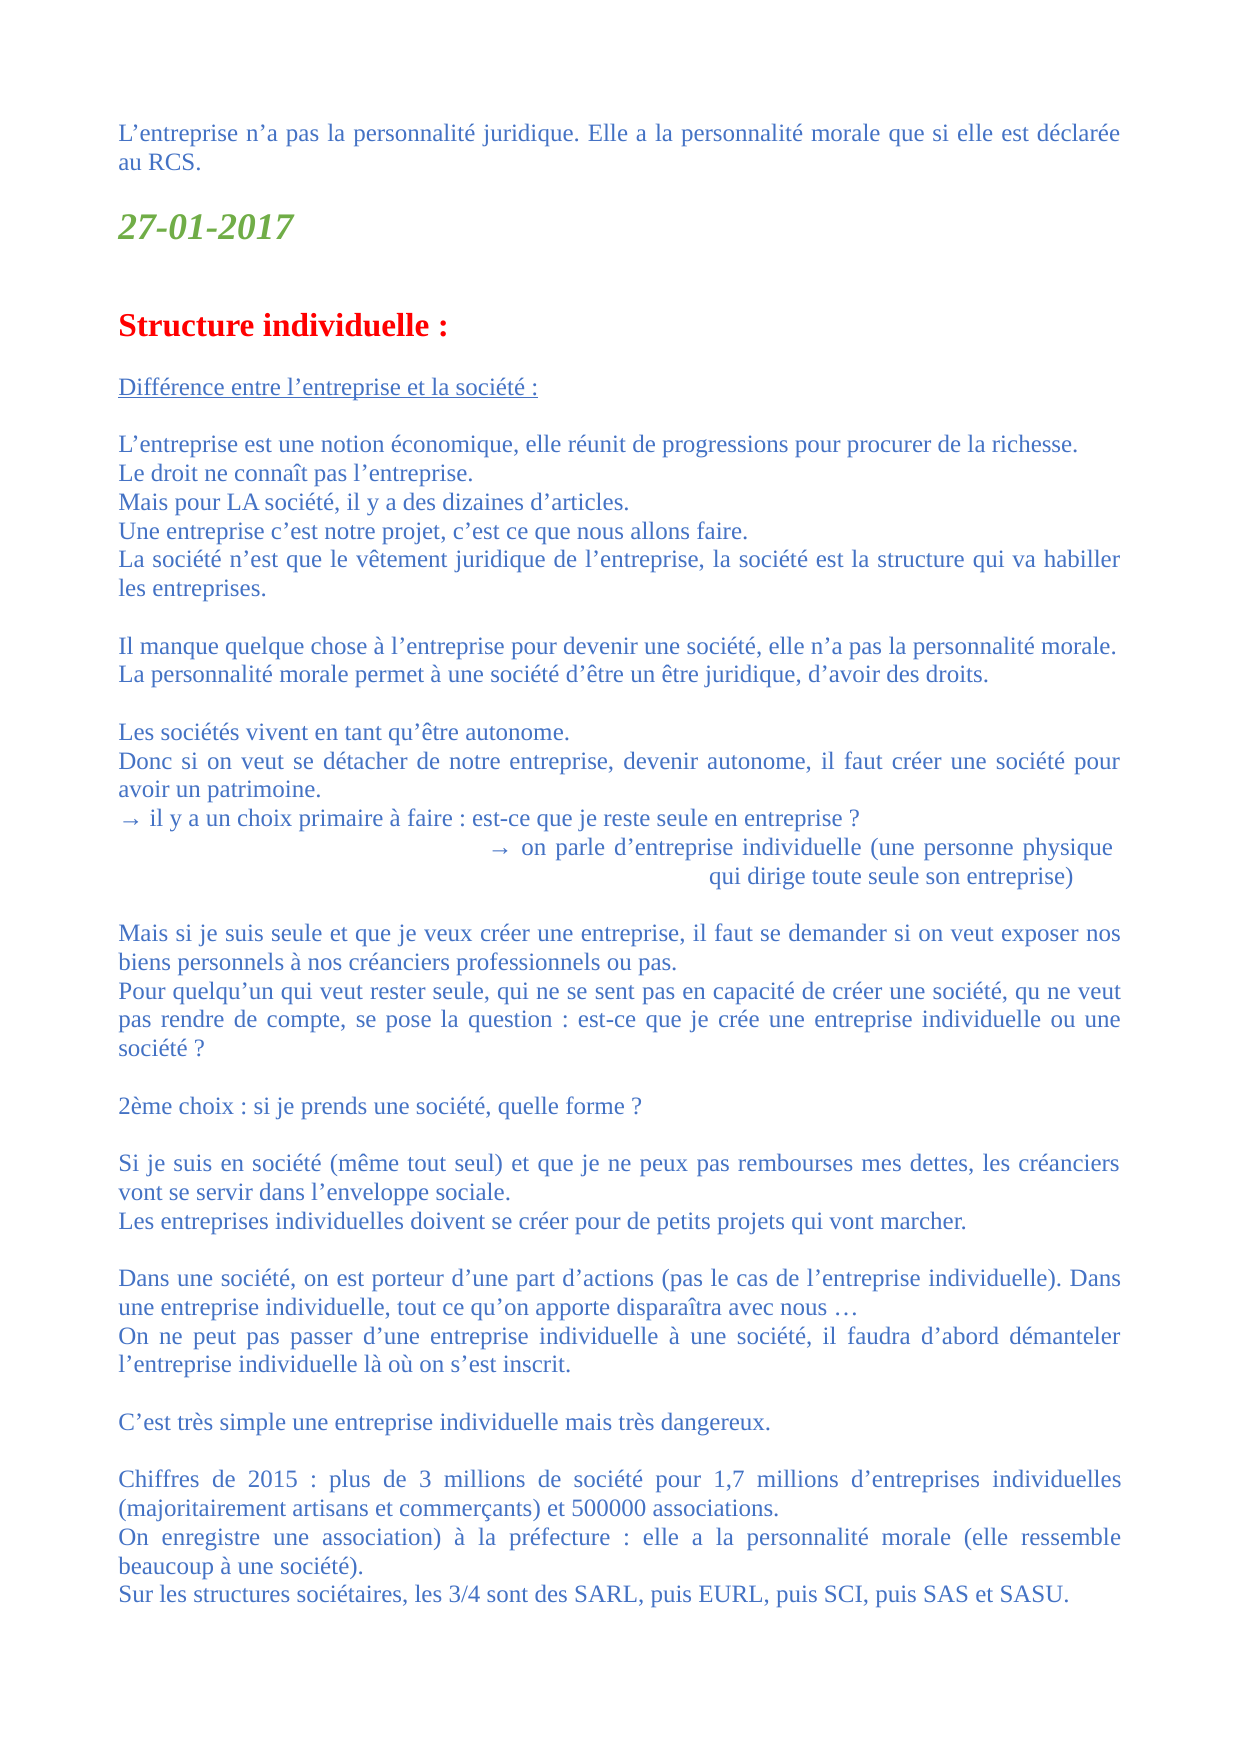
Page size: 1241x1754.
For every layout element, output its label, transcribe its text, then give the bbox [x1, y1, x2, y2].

text L’entreprise est une notion économique, elle réunit de progressions pour procurer de la richesse. [118, 429, 1122, 458]
text Il manque quelque chose à l’entreprise pour devenir une société, elle n’a pas la personnalité morale. [118, 631, 1122, 659]
text La société n’est que le vêtement juridique de l’entreprise, la société est la structure qui va habiller les entreprises. [118, 544, 1122, 602]
text Pour quelqu’un qui veut rester seule, qui ne se sent pas en capacité de créer une société, qu ne veut pas rendre de compte, se pose la question : est-ce que je crée une entreprise individuelle ou une société ? [118, 976, 1122, 1062]
text Sur les structures sociétaires, les 3/4 sont des SARL, puis EURL, puis SCI, puis SAS et SASU. [118, 1579, 1122, 1608]
text 2ème choix : si je prends une société, quelle forme ? [118, 1091, 1122, 1119]
text Mais pour LA société, il y a des dizaines d’articles. [118, 487, 1122, 516]
text Différence entre l’entreprise et la société : [118, 372, 1122, 401]
text On enregistre une association) à la préfecture : elle a la personnalité morale (elle ressemble beaucoup à une société). [118, 1522, 1122, 1579]
text Chiffres de 2015 : plus de 3 millions de société pour 1,7 millions d’entreprises individuelles (majoritairement artisans et commerçants) et 500000 associations. [118, 1464, 1122, 1522]
text 27-01-2017 [118, 204, 1122, 247]
text C’est très simple une entreprise individuelle mais très dangereux. [118, 1407, 1122, 1436]
text L’entreprise n’a pas la personnalité juridique. Elle a la personnalité morale que si elle est déclarée au RCS. [118, 118, 1122, 176]
text Donc si on veut se détacher de notre entreprise, devenir autonome, il faut créer une société pour avoir un patrimoine. [118, 746, 1122, 803]
text Les sociétés vivent en tant qu’être autonome. [118, 717, 1122, 746]
text Si je suis en société (même tout seul) et que je ne peux pas rembourses mes dettes, les créanciers vont se servir dans l’enveloppe sociale. [118, 1148, 1122, 1206]
text Les entreprises individuelles doivent se créer pour de petits projets qui vont marcher. [118, 1206, 1122, 1234]
text → on parle d’entreprise individuelle (une personne physique qui dirige toute seule son entreprise) [118, 832, 1122, 889]
text Structure individuelle : [118, 305, 1122, 343]
text → il y a un choix primaire à faire : est-ce que je reste seule en entreprise ? [118, 803, 1122, 832]
text La personnalité morale permet à une société d’être un être juridique, d’avoir des droits. [118, 659, 1122, 688]
text Une entreprise c’est notre projet, c’est ce que nous allons faire. [118, 516, 1122, 544]
text Dans une société, on est porteur d’une part d’actions (pas le cas de l’entreprise individuelle). Dans une entreprise individuelle, tout ce qu’on apporte disparaîtra avec nous … [118, 1263, 1122, 1321]
text Mais si je suis seule et que je veux créer une entreprise, il faut se demander si on veut exposer nos biens personnels à nos créanciers professionnels ou pas. [118, 918, 1122, 976]
text Le droit ne connaît pas l’entreprise. [118, 458, 1122, 487]
text On ne peut pas passer d’une entreprise individuelle à une société, il faudra d’abord démanteler l’entreprise individuelle là où on s’est inscrit. [118, 1321, 1122, 1378]
